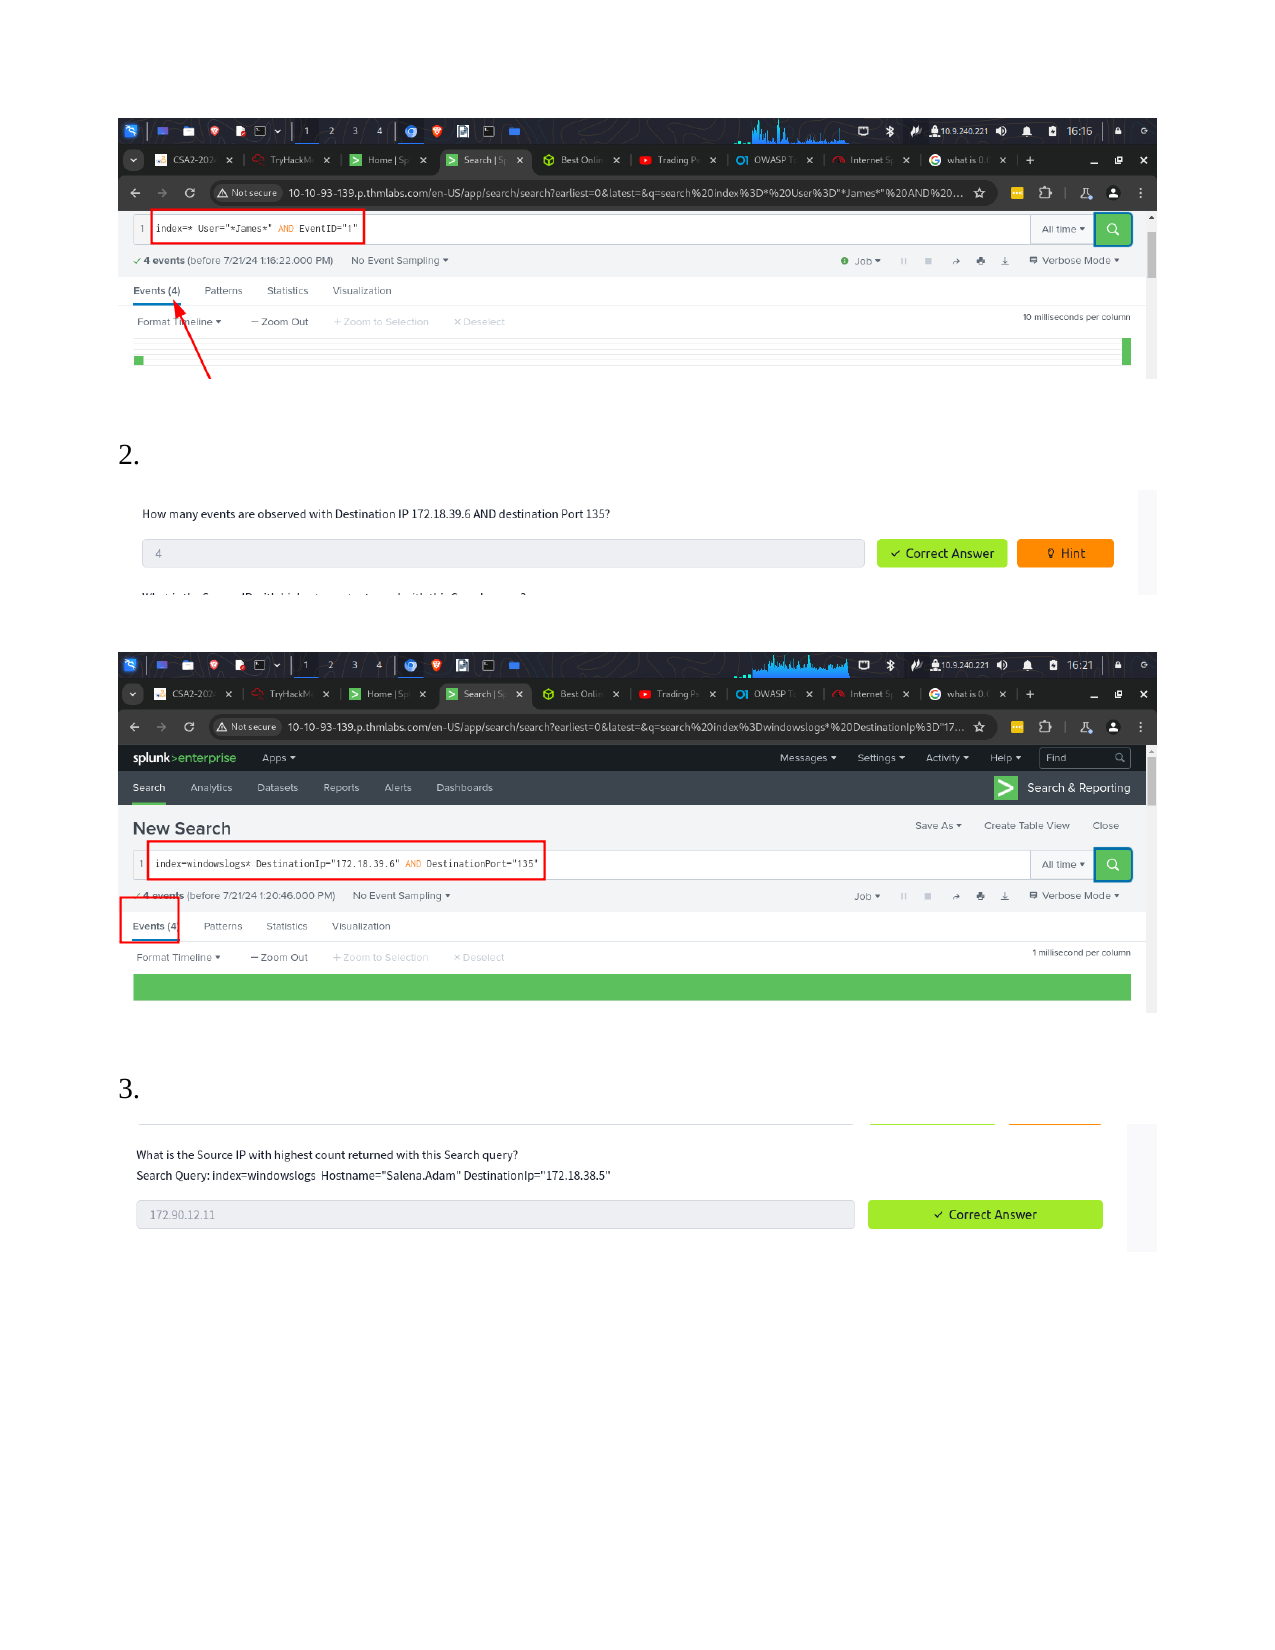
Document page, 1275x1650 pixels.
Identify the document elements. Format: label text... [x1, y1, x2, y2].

picture [118, 490, 1157, 595]
text 3. [118, 1071, 1157, 1104]
picture [118, 118, 1157, 379]
picture [118, 1124, 1157, 1252]
picture [118, 652, 1157, 1013]
text 2. [118, 437, 1157, 471]
